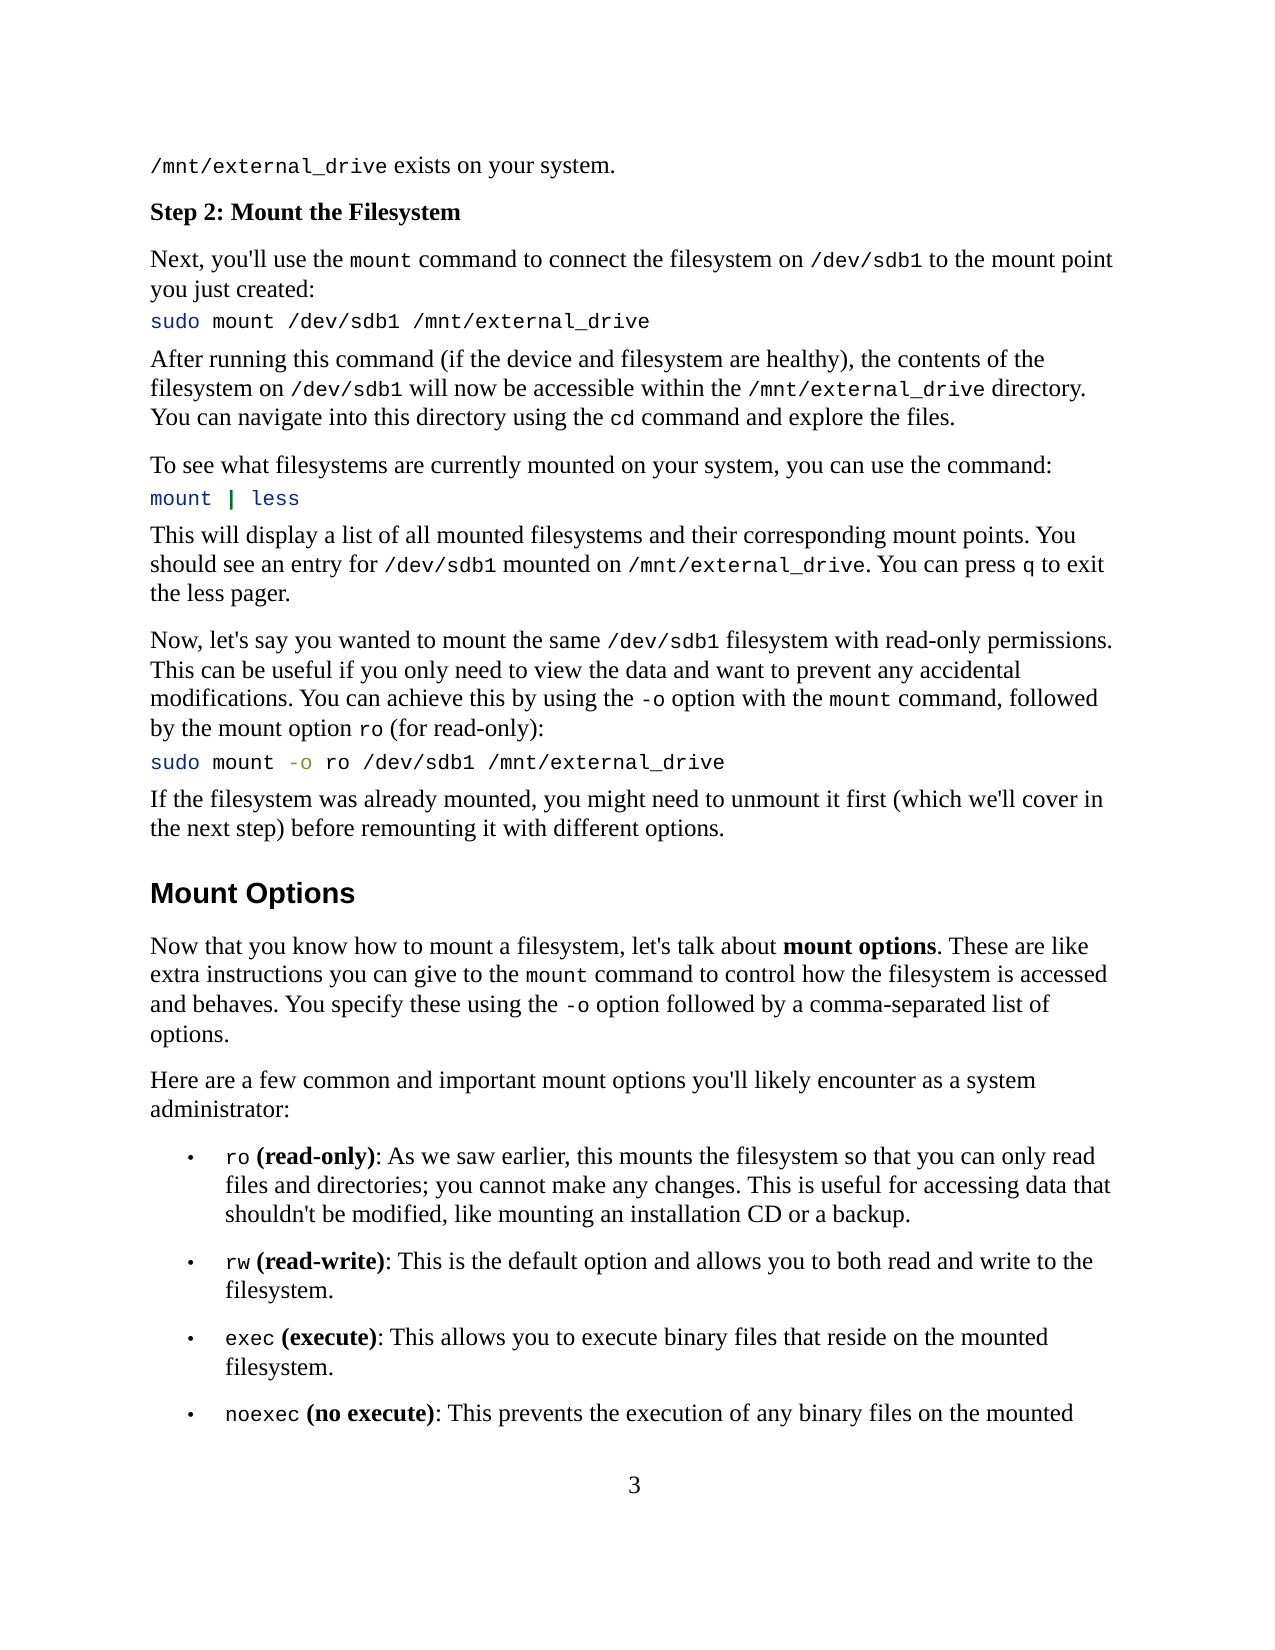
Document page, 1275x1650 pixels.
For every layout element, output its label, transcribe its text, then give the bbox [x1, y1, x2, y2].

text If the filesystem was already mounted, you might need to unmount it first (which we'll cover in the next step) before remounting it with different options. [150, 784, 1125, 842]
text After running this command (if the device and filesystem are healthy), the contents of the filesystem on /dev/sdb1 will now be accessible within the /mnt/external_drive directory. You can navigate into this directory using the cd command and explore the files. [150, 344, 1125, 432]
text Next, you'll use the mount command to connect the filesystem on /dev/sdb1 to the mount point you just created: [150, 244, 1125, 302]
text Now that you know how to mount a filesystem, let's talk about mount options. These are like extra instructions you can give to the mount command to control how the filesystem is accessed and behaves. You specify these using the -o option followed by a comma-separated list of options. [150, 931, 1125, 1047]
text To see what filesystems are currently mounted on your system, you can use the command: [150, 450, 1125, 479]
text Step 2: Mount the Filesystem [150, 197, 1125, 226]
text This will display a list of all mounted filesystems and their corresponding mount points. You should see an entry for /dev/sdb1 mounted on /mnt/external_drive. You can press q to exit the less pager. [150, 520, 1125, 607]
subtitle Mount Options [150, 876, 1125, 909]
list exec (execute): This allows you to execute binary files that reside on the mounted filesystem. [187, 1322, 1125, 1380]
list ro (read-only): As we saw earlier, this mounts the filesystem so that you can only read files and directories; you cannot make any changes. This is useful for accessing data that shouldn't be modified, like mounting an installation CD or a backup. [187, 1141, 1125, 1228]
list noexec (no execute): This prevents the execution of any binary files on the mounted [187, 1398, 1125, 1428]
text Here are a few common and important mount options you'll likely encounter as a system administrator: [150, 1065, 1125, 1123]
text /mnt/external_drive exists on your system. [150, 150, 1125, 179]
text mount | less [150, 488, 1125, 511]
text sudo mount -o ro /dev/sdb1 /mnt/external_drive [150, 752, 1125, 775]
text Now, let's say you wanted to mount the same /dev/sdb1 filesystem with read-only permissions. This can be useful if you only need to view the data and want to prevent any accidental modifications. You can achieve this by using the -o option with the mount command, followed by the mount option ro (for read-only): [150, 625, 1125, 743]
text sudo mount /dev/sdb1 /mnt/external_drive [150, 311, 1125, 335]
list rw (read-write): This is the default option and allows you to both read and write to the filesystem. [187, 1246, 1125, 1304]
